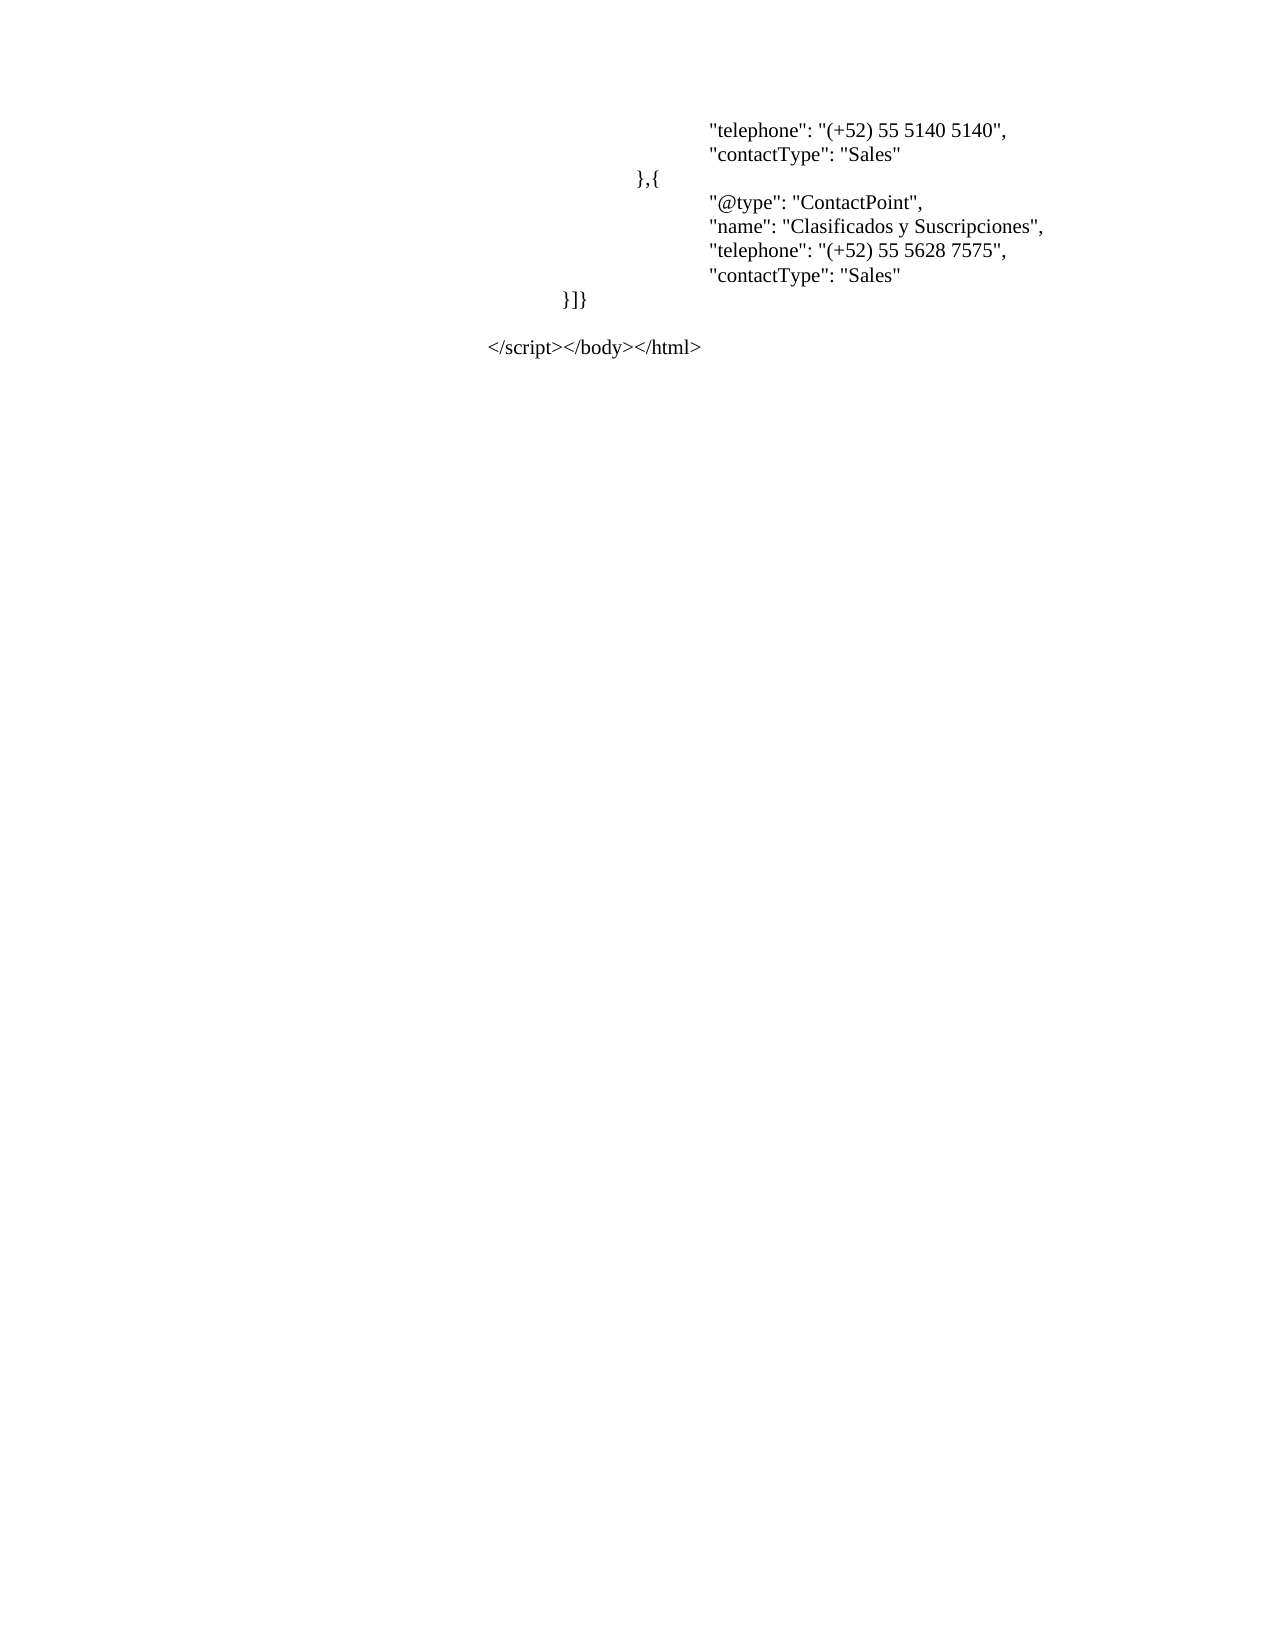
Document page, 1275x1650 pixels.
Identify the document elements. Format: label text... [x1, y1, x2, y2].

text }]} [118, 287, 1157, 311]
text "contactType": "Sales" [118, 262, 1157, 287]
text "telephone": "(+52) 55 5140 5140", [118, 118, 1157, 142]
text "telephone": "(+52) 55 5628 7575", [118, 238, 1157, 262]
text </script></body></html> [118, 335, 1157, 359]
text "@type": "ContactPoint", [118, 190, 1157, 214]
text "contactType": "Sales" [118, 142, 1157, 166]
text "name": "Clasificados y Suscripciones", [118, 214, 1157, 238]
text },{ [118, 166, 1157, 190]
